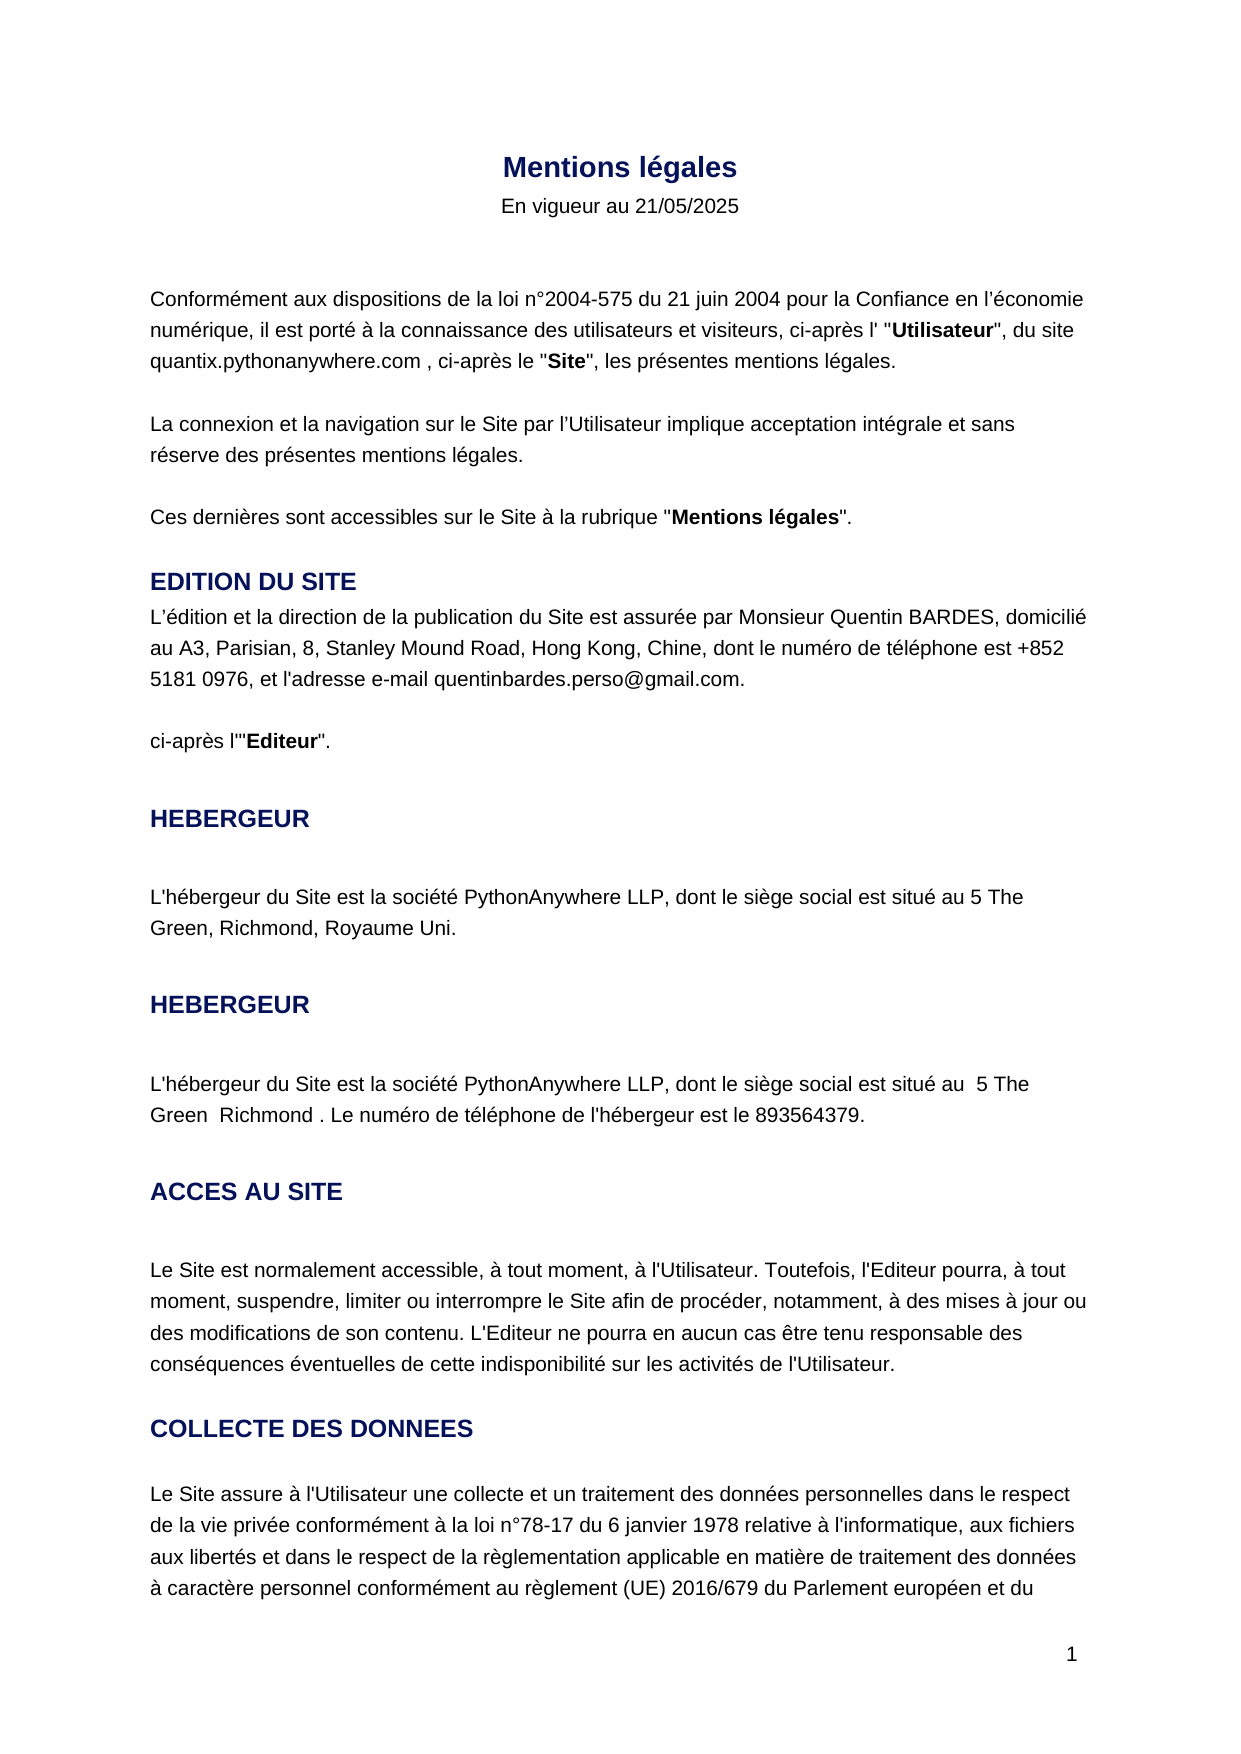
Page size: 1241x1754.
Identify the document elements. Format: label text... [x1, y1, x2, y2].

text ACCES AU SITE [150, 1177, 1090, 1206]
text HEBERGEUR [150, 991, 1090, 1019]
text L’édition et la direction de la publication du Site est assurée par Monsieur Quentin BARDES, domicilié au A3, Parisian, 8, Stanley Mound Road, Hong Kong, Chine, dont le numéro de téléphone est +852 5181 0976, et l'adresse e-mail quentinbardes.perso@gmail.com. [150, 604, 1090, 691]
text ci-après l'"Editeur". [150, 729, 1090, 753]
text En vigueur au 21/05/2025 [150, 193, 1090, 217]
text La connexion et la navigation sur le Site par l’Utilisateur implique acceptation intégrale et sans réserve des présentes mentions légales. [150, 412, 1090, 467]
text HEBERGEUR [150, 804, 1090, 833]
text Mentions légales [150, 150, 1090, 183]
text Le Site assure à l'Utilisateur une collecte et un traitement des données personnelles dans le respect de la vie privée conformément à la loi n°78-17 du 6 janvier 1978 relative à l'informatique, aux fichiers aux libertés et dans le respect de la règlementation applicable en matière de traitement des données à caractère personnel conformément au règlement (UE) 2016/679 du Parlement européen et du [150, 1482, 1090, 1599]
text EDITION DU SITE [150, 567, 1090, 596]
text L'hébergeur du Site est la société PythonAnywhere LLP, dont le siège social est situé au 5 The Green Richmond . Le numéro de téléphone de l'hébergeur est le 893564379. [150, 1071, 1090, 1126]
text COLLECTE DES DONNEES [150, 1414, 1090, 1442]
text Conformément aux dispositions de la loi n°2004-575 du 21 juin 2004 pour la Confiance en l’économie numérique, il est porté à la connaissance des utilisateurs et visiteurs, ci-après l' "Utilisateur", du site quantix.pythonanywhere.com , ci-après le "Site", les présentes mentions légales. [150, 287, 1090, 373]
text L'hébergeur du Site est la société PythonAnywhere LLP, dont le siège social est situé au 5 The Green, Richmond, Royaume Uni. [150, 885, 1090, 940]
text Le Site est normalement accessible, à tout moment, à l'Utilisateur. Toutefois, l'Editeur pourra, à tout moment, suspendre, limiter ou interrompre le Site afin de procéder, notamment, à des mises à jour ou des modifications de son contenu. L'Editeur ne pourra en aucun cas être tenu responsable des conséquences éventuelles de cette indisponibilité sur les activités de l'Utilisateur. [150, 1258, 1090, 1375]
text Ces dernières sont accessibles sur le Site à la rubrique "Mentions légales". [150, 505, 1090, 529]
